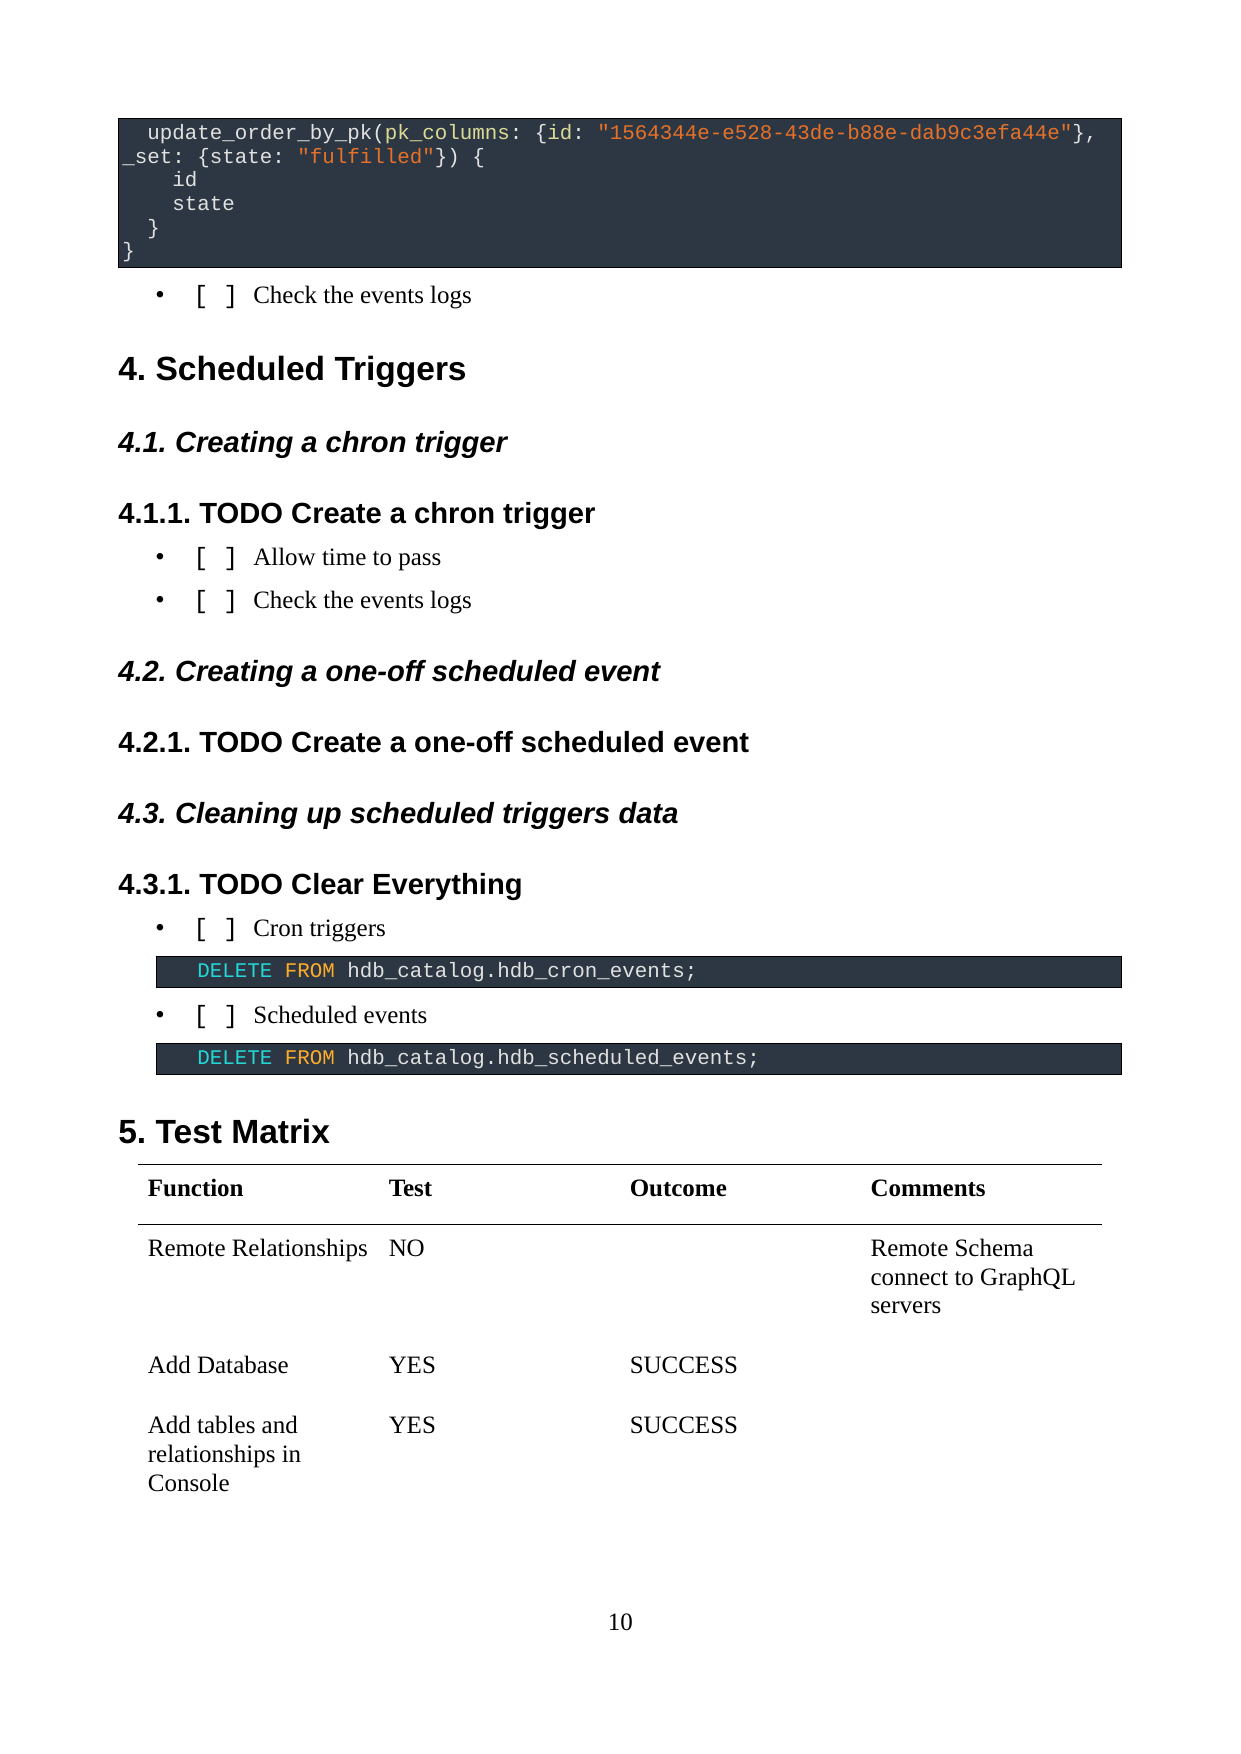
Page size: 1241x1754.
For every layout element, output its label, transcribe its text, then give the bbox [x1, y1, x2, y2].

list [ ] Allow time to pass [156, 542, 1122, 573]
table_cell YES [379, 1401, 620, 1519]
subtitle TODO Create a one-off scheduled event [118, 724, 1122, 758]
subtitle Test Matrix [118, 1112, 1122, 1151]
table_header Test [379, 1165, 620, 1223]
table_cell Remote Schema connect to GraphQL servers [861, 1225, 1102, 1341]
subtitle Creating a one-off scheduled event [118, 653, 1122, 687]
table_cell Add tables and relationships in Console [138, 1401, 379, 1519]
list DELETE FROM hdb_catalog.hdb_scheduled_events; [157, 1044, 1121, 1074]
table_cell [861, 1341, 1102, 1401]
subtitle Creating a chron trigger [118, 425, 1122, 458]
list [ ] Check the events logs [156, 280, 1122, 311]
text } [119, 236, 1121, 267]
table_header Comments [861, 1165, 1102, 1223]
list [ ] Scheduled events [156, 1000, 1122, 1031]
subtitle TODO Clear Everything [118, 867, 1122, 900]
table_cell NO [379, 1225, 620, 1341]
text } [119, 213, 1121, 236]
list DELETE FROM hdb_catalog.hdb_cron_events; [157, 957, 1121, 987]
table_cell [861, 1401, 1102, 1519]
list [ ] Check the events logs [156, 585, 1122, 616]
table_cell Add Database [138, 1341, 379, 1401]
subtitle TODO Create a chron trigger [118, 496, 1122, 529]
text id [119, 165, 1121, 189]
list [ ] Cron triggers [156, 913, 1122, 943]
table_header Function [138, 1165, 379, 1223]
text update_order_by_pk(pk_columns: {id: "1564344e-e528-43de-b88e-dab9c3efa44e"}, _set: {state: "fulfilled"}) { [119, 119, 1121, 165]
table_header Outcome [620, 1165, 861, 1223]
subtitle Cleaning up scheduled triggers data [118, 796, 1122, 829]
text state [119, 189, 1121, 213]
subtitle Scheduled Triggers [118, 349, 1122, 387]
table_cell Remote Relationships [138, 1225, 379, 1341]
table_cell SUCCESS [620, 1341, 861, 1401]
table_cell [620, 1225, 861, 1341]
table_cell YES [379, 1341, 620, 1401]
table_cell SUCCESS [620, 1401, 861, 1519]
